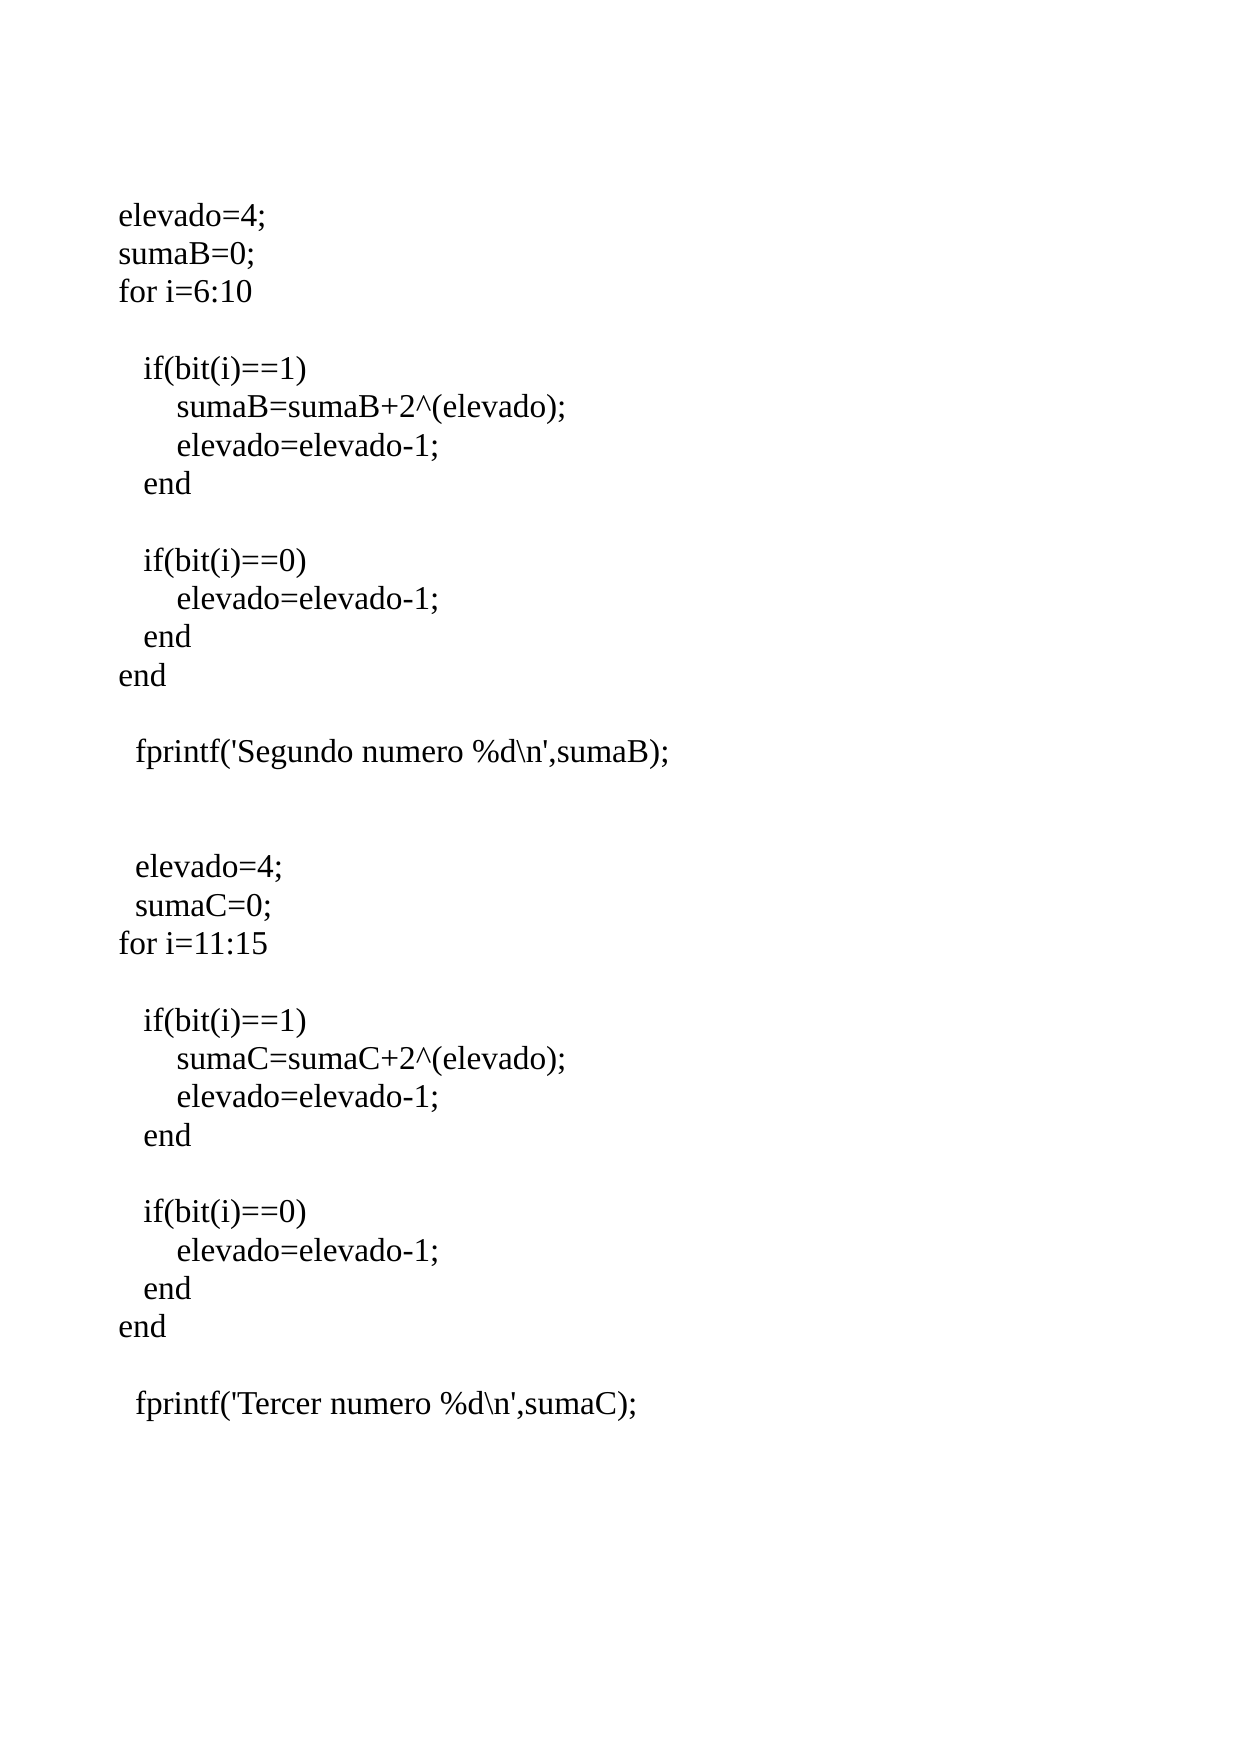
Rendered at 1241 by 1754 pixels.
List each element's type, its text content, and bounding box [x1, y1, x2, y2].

text if(bit(i)==0) [118, 1191, 1122, 1230]
text fprintf('Tercer numero %d\n',sumaC); [118, 1383, 1122, 1421]
text elevado=4; [118, 846, 1122, 885]
text elevado=elevado-1; [118, 578, 1122, 616]
text elevado=elevado-1; [118, 1076, 1122, 1115]
text sumaC=0; [118, 885, 1122, 923]
text elevado=elevado-1; [118, 1230, 1122, 1268]
text if(bit(i)==1) [118, 348, 1122, 386]
text end [118, 1268, 1122, 1306]
text if(bit(i)==1) [118, 1000, 1122, 1038]
text end [118, 616, 1122, 655]
text sumaC=sumaC+2^(elevado); [118, 1038, 1122, 1076]
text end [118, 1306, 1122, 1345]
text sumaB=0; [118, 233, 1122, 271]
text end [118, 463, 1122, 501]
text sumaB=sumaB+2^(elevado); [118, 386, 1122, 425]
text elevado=elevado-1; [118, 425, 1122, 463]
text for i=11:15 [118, 923, 1122, 961]
text fprintf('Segundo numero %d\n',sumaB); [118, 731, 1122, 770]
text elevado=4; [118, 195, 1122, 233]
text if(bit(i)==0) [118, 540, 1122, 578]
text end [118, 1115, 1122, 1153]
text end [118, 655, 1122, 693]
text for i=6:10 [118, 271, 1122, 310]
